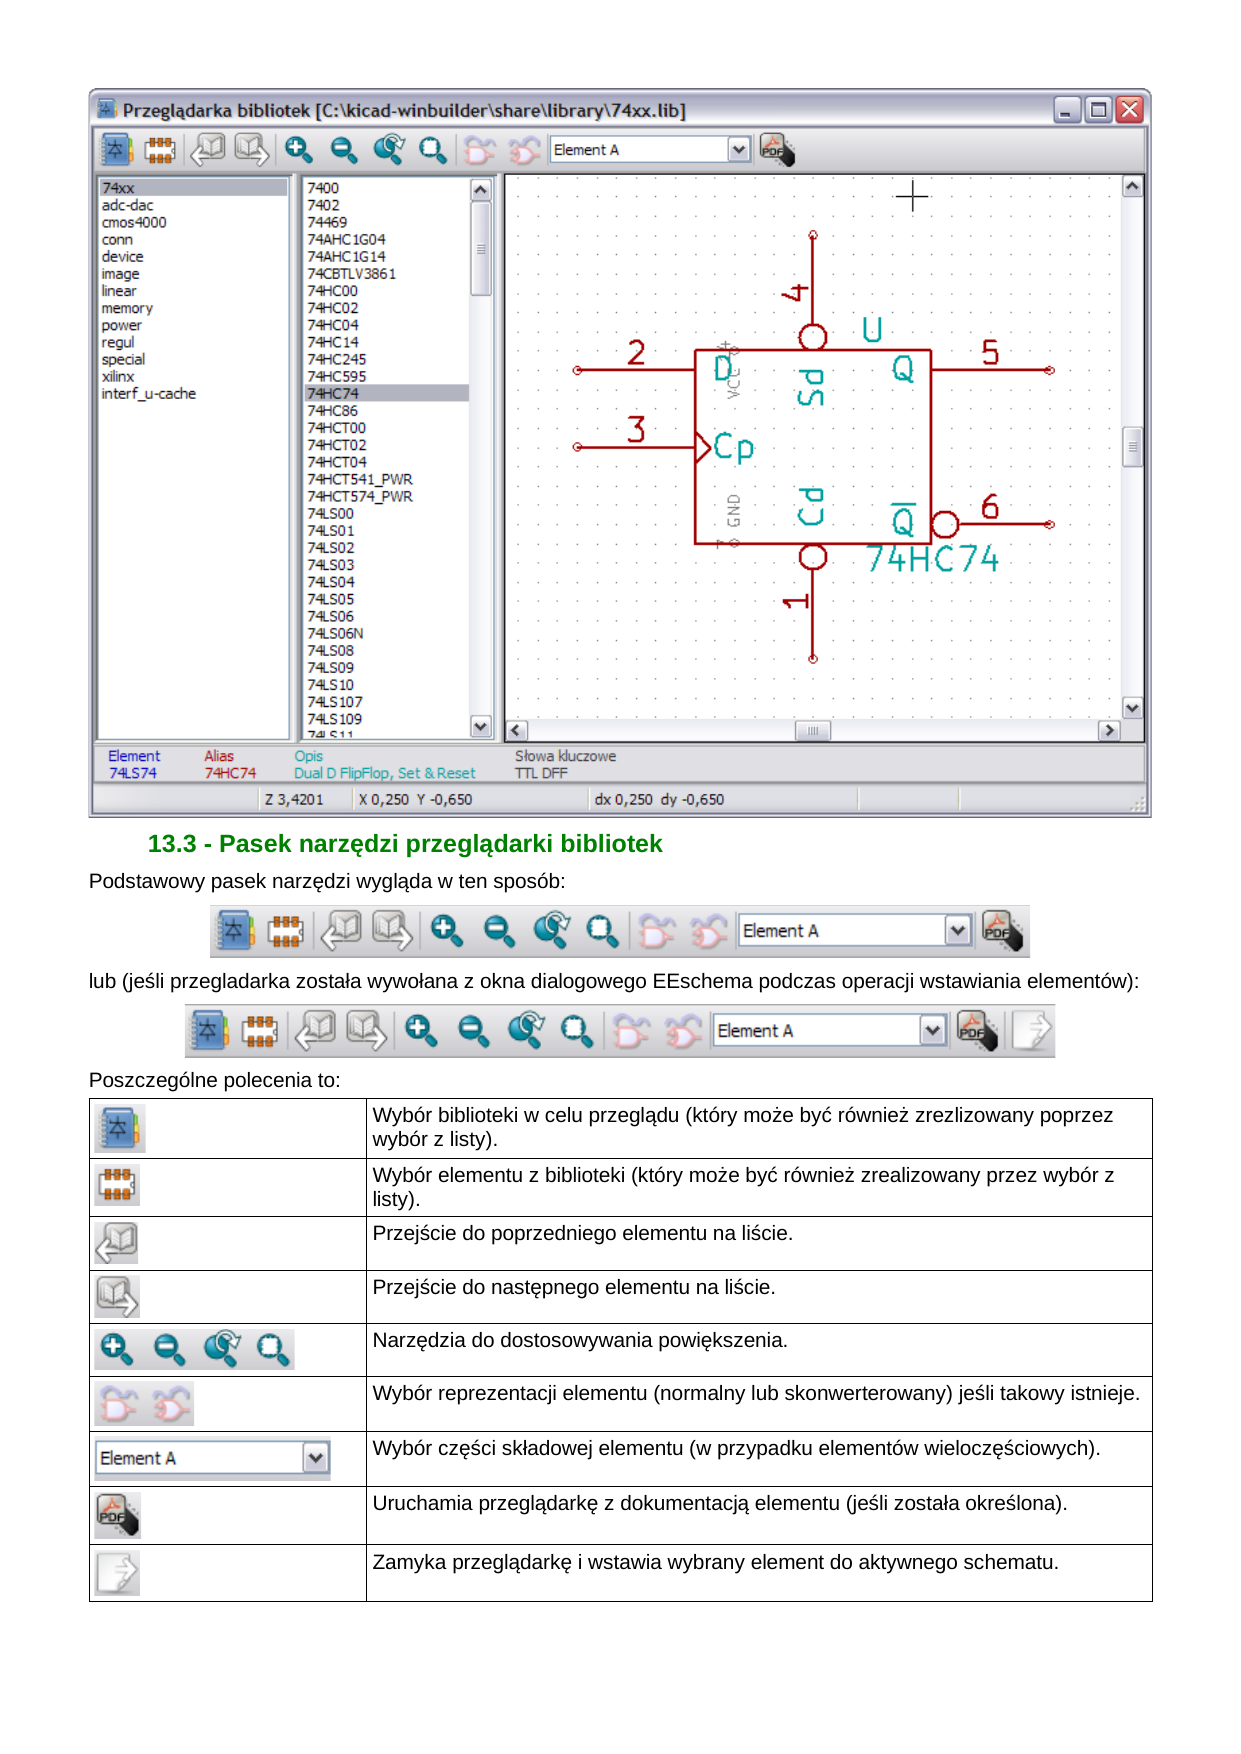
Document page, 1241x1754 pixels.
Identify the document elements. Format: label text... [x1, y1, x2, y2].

picture [94, 1550, 140, 1596]
table_cell [90, 1545, 366, 1601]
subtitle Pasek narzędzi przeglądarki bibliotek [148, 829, 1152, 857]
picture [94, 1381, 195, 1426]
table_cell Przejście do poprzedniego elementu na liście. [367, 1217, 1152, 1270]
picture [94, 1164, 140, 1206]
picture [94, 1275, 140, 1318]
table_cell [90, 1271, 366, 1323]
table_cell [90, 1487, 366, 1544]
table_header Wybór biblioteki w celu przeglądu (który może być również zrezlizowany poprzez wybór z listy). [367, 1099, 1152, 1158]
picture [94, 1492, 142, 1539]
table_cell Wybór elementu z biblioteki (który może być również zrealizowany przez wybór z listy). [367, 1159, 1152, 1216]
table_cell [90, 1432, 366, 1486]
picture [94, 1222, 139, 1264]
picture [94, 1436, 331, 1481]
table_cell [90, 1159, 366, 1216]
text Podstawowy pasek narzędzi wygląda w ten sposób: [88, 869, 1152, 892]
picture [184, 1004, 1056, 1058]
picture [210, 905, 1031, 958]
picture [94, 1329, 295, 1370]
table_cell Uruchamia przeglądarkę z dokumentacją elementu (jeśli została określona). [367, 1487, 1152, 1544]
table_cell [90, 1377, 366, 1431]
text lub (jeśli przegladarka została wywołana z okna dialogowego EEschema podczas operacji wstawiania elementów): [88, 969, 1152, 993]
table_header [90, 1099, 366, 1158]
text Poszczególne polecenia to: [88, 1069, 1152, 1092]
table_cell [90, 1324, 366, 1376]
table_cell [90, 1217, 366, 1270]
table_cell Zamyka przeglądarkę i wstawia wybrany element do aktywnego schematu. [367, 1545, 1152, 1601]
table_cell Narzędzia do dostosowywania powiększenia. [367, 1324, 1152, 1376]
table_cell Wybór części składowej elementu (w przypadku elementów wieloczęściowych). [367, 1432, 1152, 1486]
picture [94, 1104, 146, 1153]
picture [88, 88, 1152, 818]
table_cell Wybór reprezentacji elementu (normalny lub skonwerterowany) jeśli takowy istnieje. [367, 1377, 1152, 1431]
table_cell Przejście do następnego elementu na liście. [367, 1271, 1152, 1323]
